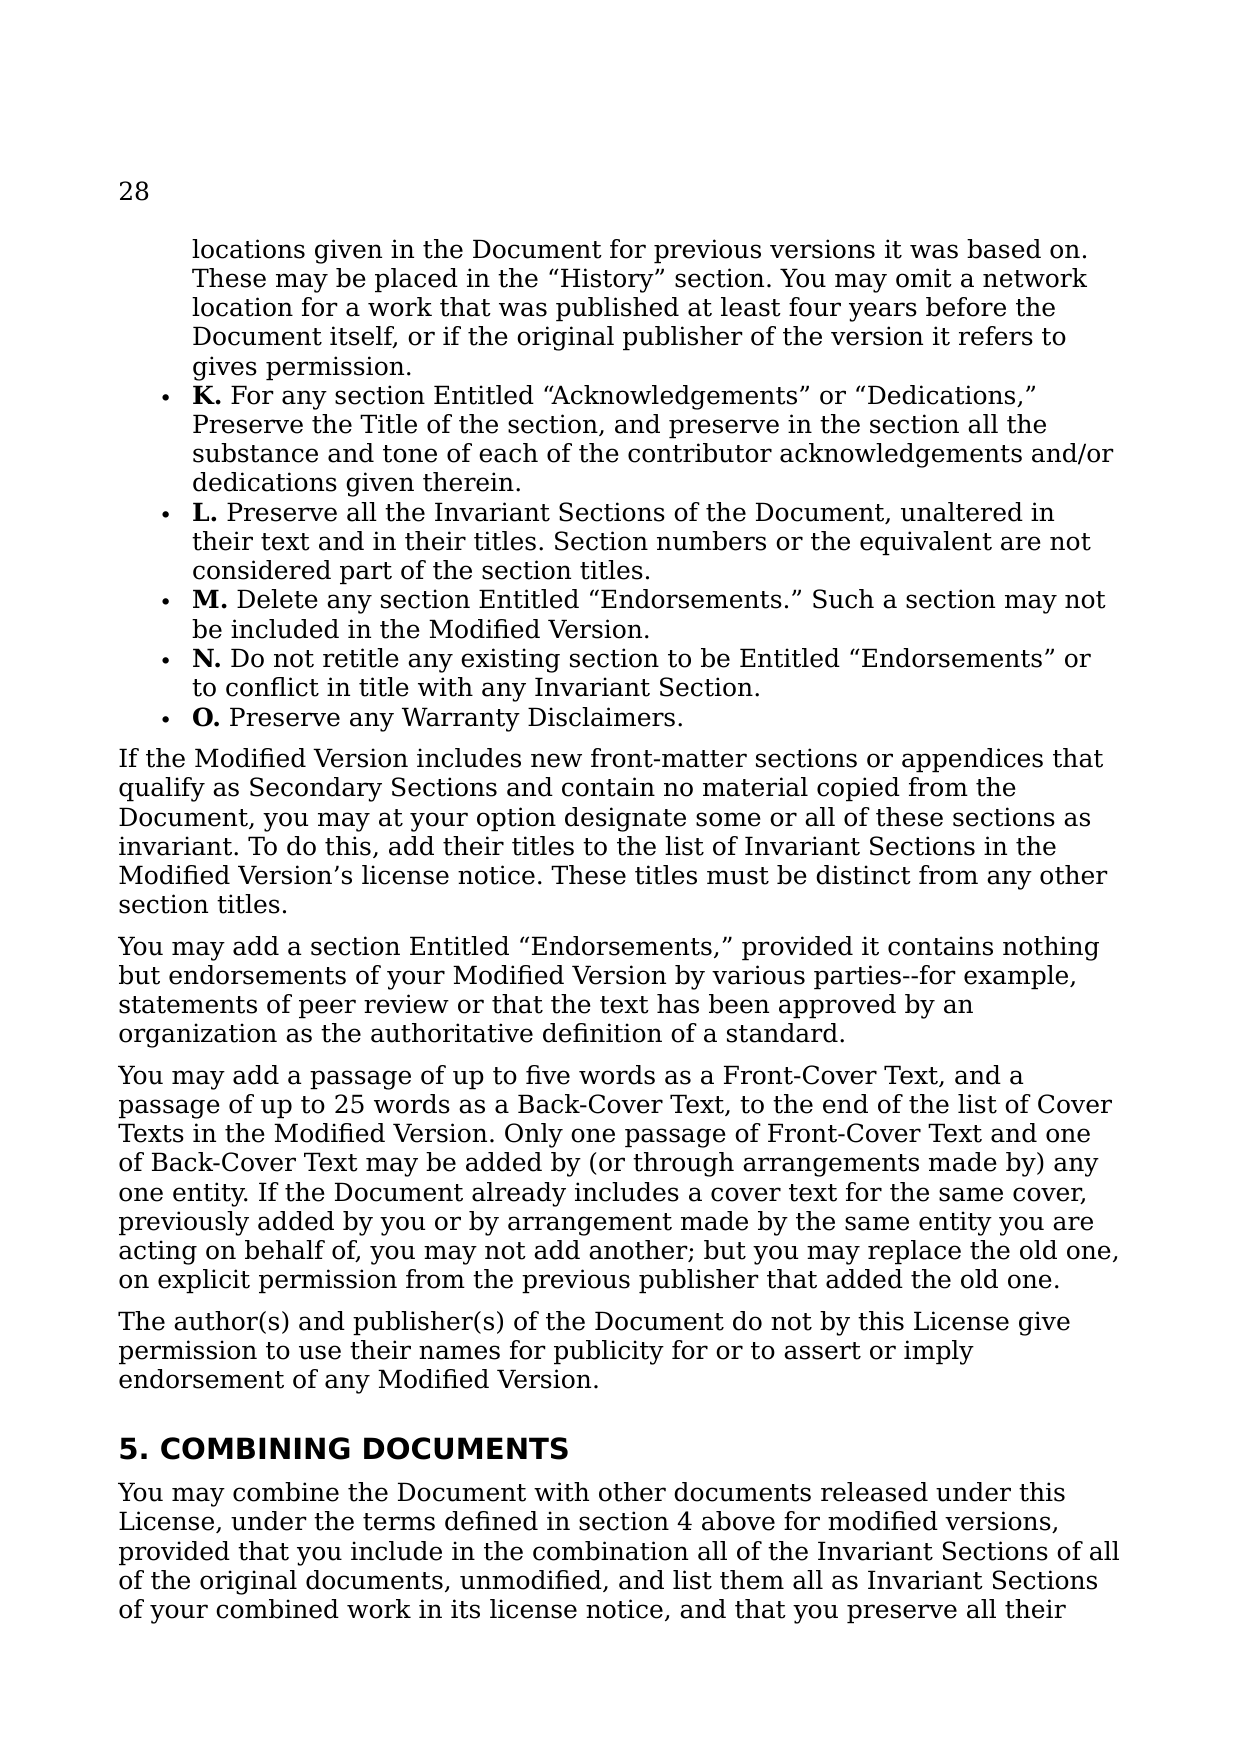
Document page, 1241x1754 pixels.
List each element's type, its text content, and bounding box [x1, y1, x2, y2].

list N. Do not retitle any existing section to be Entitled “Endorsements” or to conflict in title with any Invariant Section. [162, 644, 1122, 703]
text If the Modified Version includes new front-matter sections or appendices that qualify as Secondary Sections and contain no material copied from the Document, you may at your option designate some or all of these sections as invariant. To do this, add their titles to the list of Invariant Sections in the Modified Version’s license notice. These titles must be distinct from any other section titles. [118, 744, 1122, 919]
list 5. COMBINING DOCUMENTS [118, 1432, 1122, 1466]
list locations given in the Document for previous versions it was based on. These may be placed in the “History” section. You may omit a network location for a work that was published at least four years before the Document itself, or if the original publisher of the version it refers to gives permission. [162, 235, 1122, 381]
text You may add a passage of up to five words as a Front-Cover Text, and a passage of up to 25 words as a Back-Cover Text, to the end of the list of Cover Texts in the Modified Version. Only one passage of Front-Cover Text and one of Back-Cover Text may be added by (or through arrangements made by) any one entity. If the Document already includes a cover text for the same cover, previously added by you or by arrangement made by the same entity you are acting on behalf of, you may not add another; but you may replace the old one, on explicit permission from the previous publisher that added the old one. [118, 1061, 1122, 1294]
text The author(s) and publisher(s) of the Document do not by this License give permission to use their names for publicity for or to assert or imply endorsement of any Modified Version. [118, 1307, 1122, 1394]
list M. Delete any section Entitled “Endorsements.” Such a section may not be included in the Modified Version. [162, 586, 1122, 644]
text You may add a section Entitled “Endorsements,” provided it contains nothing but endorsements of your Modified Version by various parties--for example, statements of peer review or that the text has been approved by an organization as the authoritative definition of a standard. [118, 932, 1122, 1049]
list K. For any section Entitled “Acknowledgements” or “Dedications,” Preserve the Title of the section, and preserve in the section all the substance and tone of each of the contributor acknowledgements and/or dedications given therein. [162, 381, 1122, 498]
text You may combine the Document with other documents released under this License, under the terms defined in section 4 above for modified versions, provided that you include in the combination all of the Invariant Sections of all of the original documents, unmodified, and list them all as Invariant Sections of your combined work in its license notice, and that you preserve all their [118, 1478, 1122, 1624]
list L. Preserve all the Invariant Sections of the Document, unaltered in their text and in their titles. Section numbers or the equivalent are not considered part of the section titles. [162, 498, 1122, 586]
list O. Preserve any Warranty Disclaimers. [162, 703, 1122, 732]
